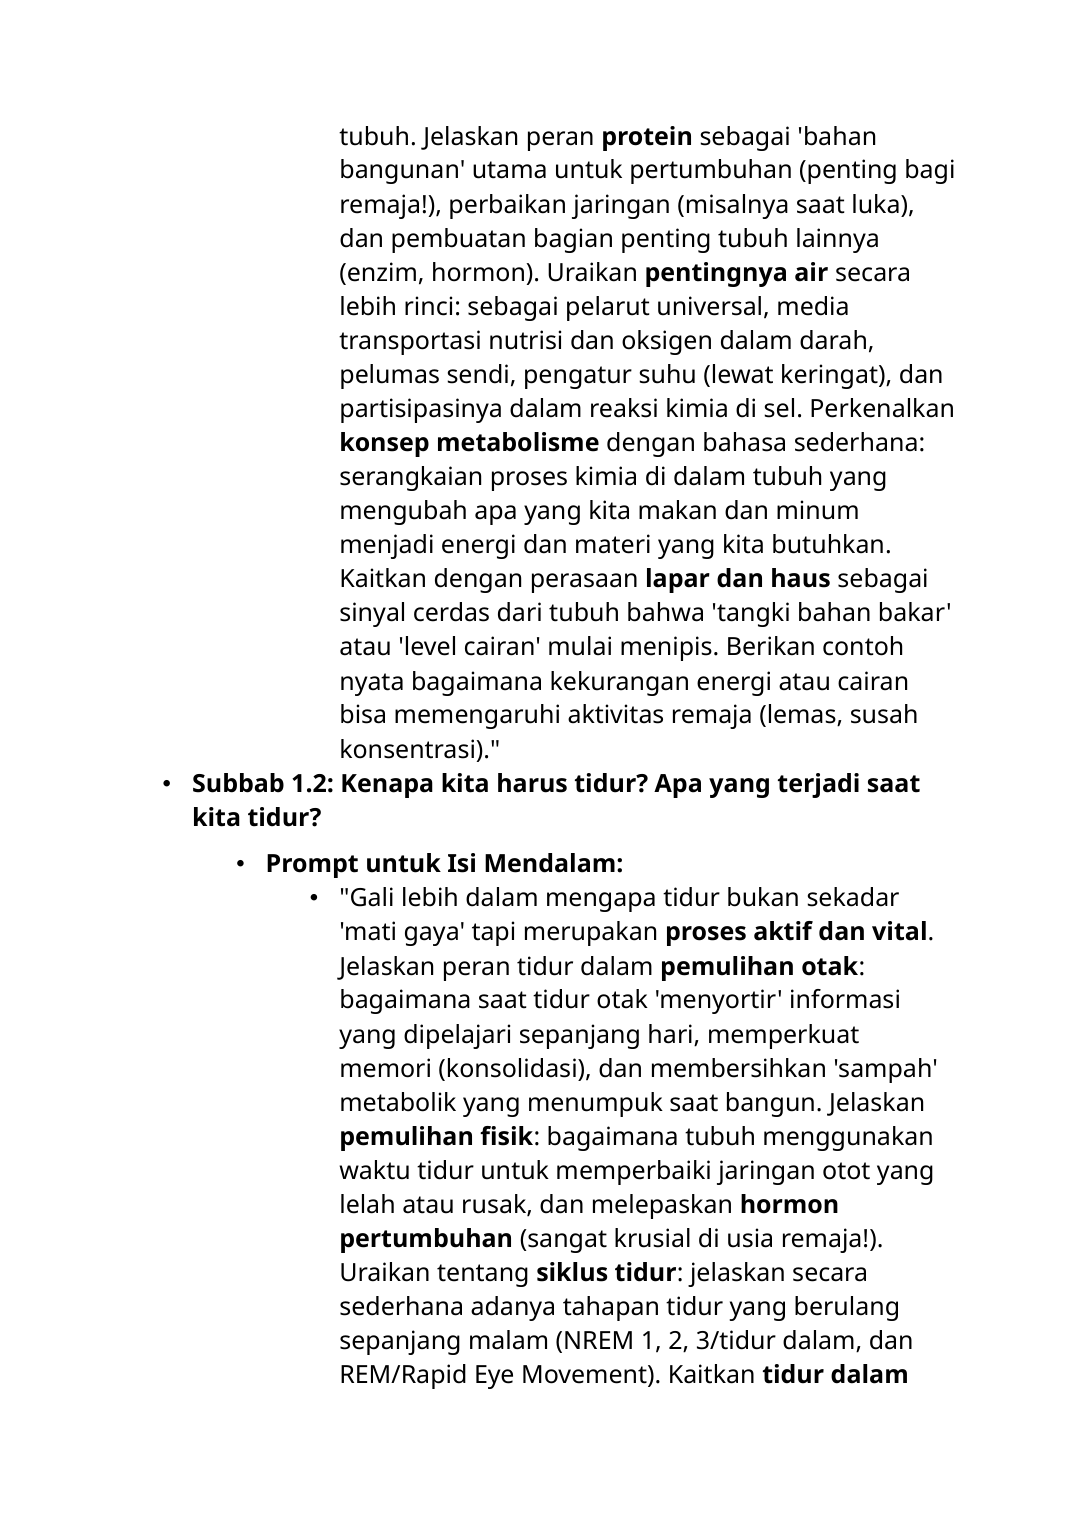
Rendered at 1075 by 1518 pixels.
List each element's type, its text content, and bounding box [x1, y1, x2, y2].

list "Gali lebih dalam mengapa tidur bukan sekadar 'mati gaya' tapi merupakan proses aktif dan vital. Jelaskan peran tidur dalam pemulihan otak: bagaimana saat tidur otak 'menyortir' informasi yang dipelajari sepanjang hari, memperkuat memori (konsolidasi), dan membersihkan 'sampah' metabolik yang menumpuk saat bangun. Jelaskan pemulihan fisik: bagaimana tubuh menggunakan waktu tidur untuk memperbaiki jaringan otot yang lelah atau rusak, dan melepaskan hormon pertumbuhan (sangat krusial di usia remaja!). Uraikan tentang siklus tidur: jelaskan secara sederhana adanya tahapan tidur yang berulang sepanjang malam (NREM 1, 2, 3/tidur dalam, dan REM/Rapid Eye Movement). Kaitkan tidur dalam [309, 880, 957, 1391]
list Subbab 1.2: Kenapa kita harus tidur? Apa yang terjadi saat kita tidur? [162, 765, 957, 833]
list tubuh. Jelaskan peran protein sebagai 'bahan bangunan' utama untuk pertumbuhan (penting bagi remaja!), perbaikan jaringan (misalnya saat luka), dan pembuatan bagian penting tubuh lainnya (enzim, hormon). Uraikan pentingnya air secara lebih rinci: sebagai pelarut universal, media transportasi nutrisi dan oksigen dalam darah, pelumas sendi, pengatur suhu (lewat keringat), dan partisipasinya dalam reaksi kimia di sel. Perkenalkan konsep metabolisme dengan bahasa sederhana: serangkaian proses kimia di dalam tubuh yang mengubah apa yang kita makan dan minum menjadi energi dan materi yang kita butuhkan. Kaitkan dengan perasaan lapar dan haus sebagai sinyal cerdas dari tubuh bahwa 'tangki bahan bakar' atau 'level cairan' mulai menipis. Berikan contoh nyata bagaimana kekurangan energi atau cairan bisa memengaruhi aktivitas remaja (lemas, susah konsentrasi)." [309, 118, 957, 765]
list Prompt untuk Isi Mendalam: [236, 846, 957, 880]
